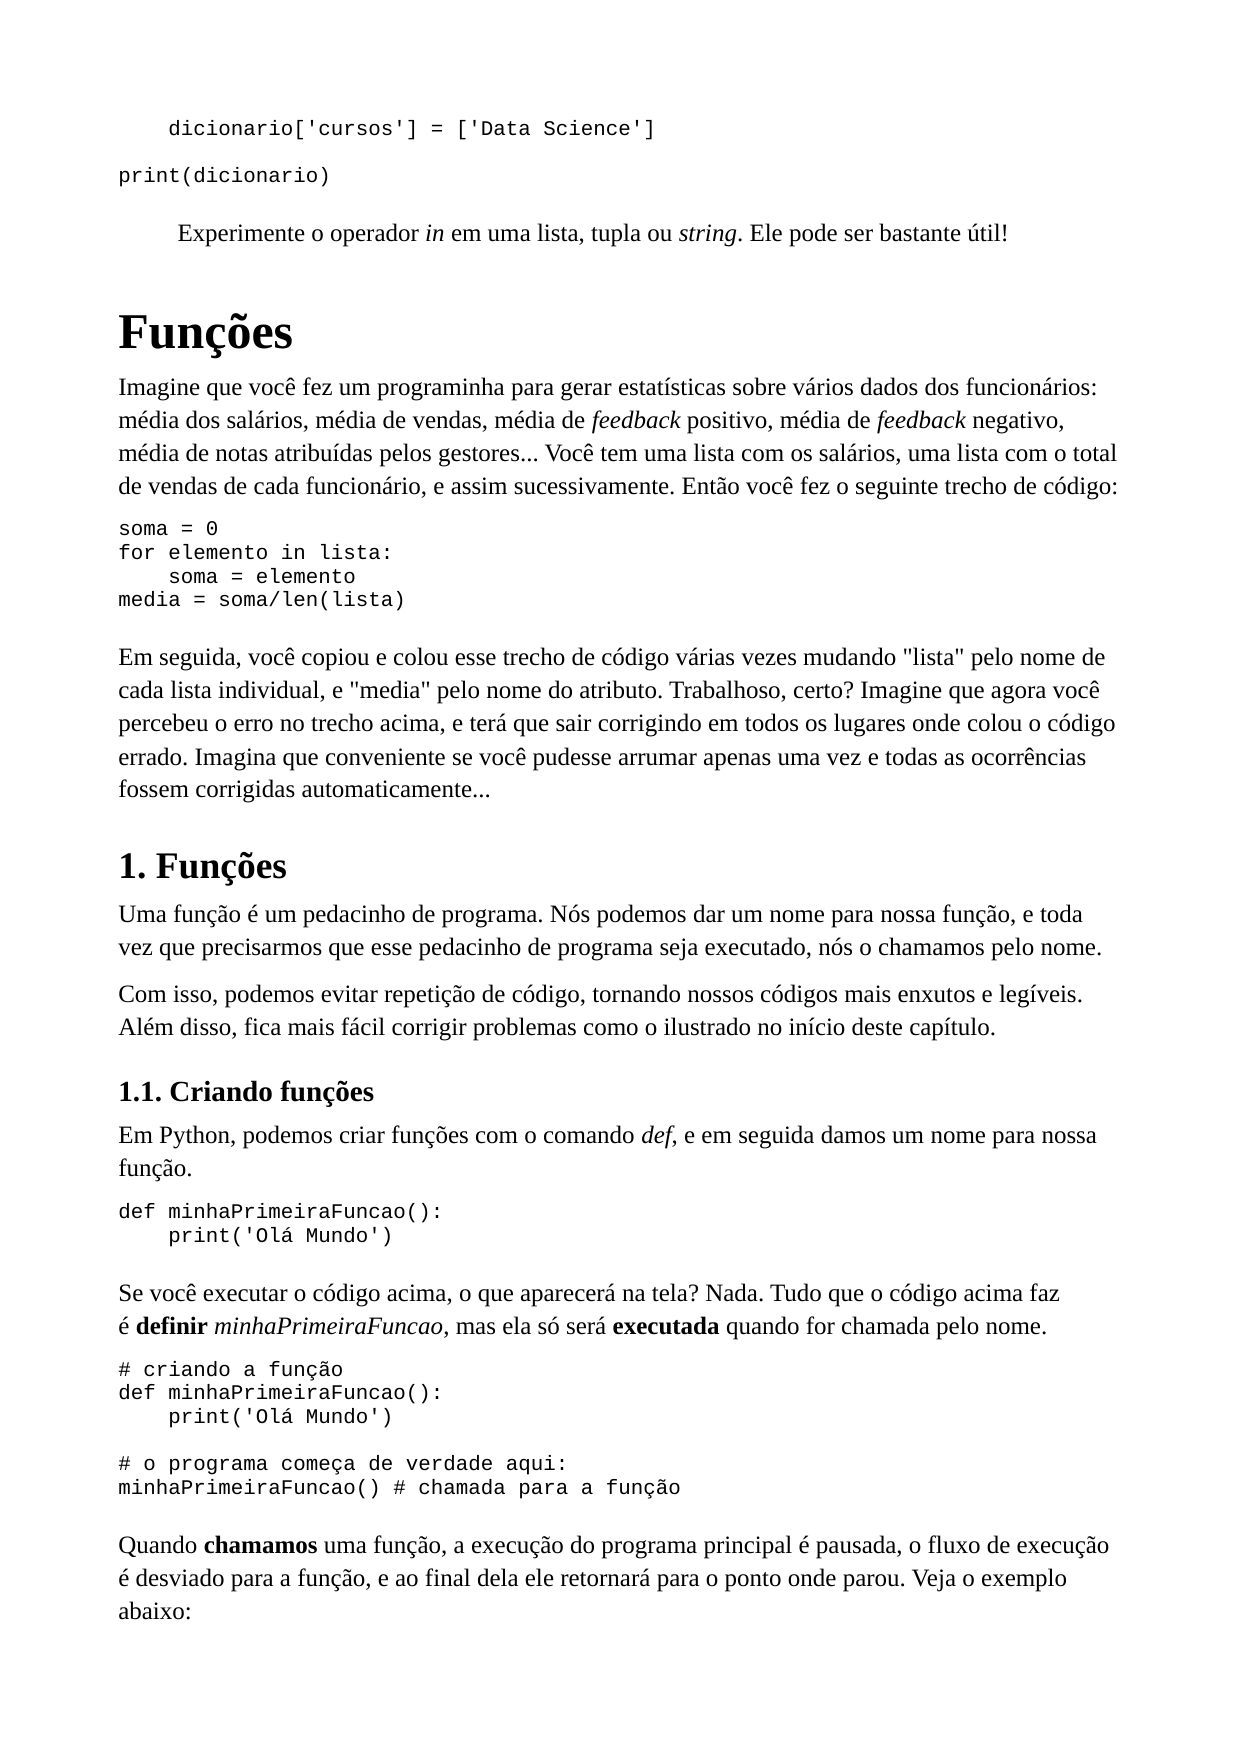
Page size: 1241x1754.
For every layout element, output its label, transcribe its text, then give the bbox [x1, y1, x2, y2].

text # o programa começa de verdade aqui: [118, 1453, 1122, 1477]
text def minhaPrimeiraFuncao(): [118, 1382, 1122, 1406]
text def minhaPrimeiraFuncao(): [118, 1201, 1122, 1225]
text Com isso, podemos evitar repetição de código, tornando nossos códigos mais enxutos e legíveis. Além disso, fica mais fácil corrigir problemas como o ilustrado no início deste capítulo. [118, 979, 1122, 1041]
text soma = elemento [118, 566, 1122, 589]
text Experimente o operador in em uma lista, tupla ou string. Ele pode ser bastante útil! [177, 218, 1063, 247]
text print('Olá Mundo') [118, 1225, 1122, 1248]
subtitle Funções [118, 302, 1122, 359]
subtitle 1. Funções [118, 843, 1122, 886]
text Imagine que você fez um programinha para gerar estatísticas sobre vários dados dos funcionários: média dos salários, média de vendas, média de feedback positivo, média de feedback negativo, média de notas atribuídas pelos gestores... Você tem uma lista com os salários, uma lista com o total de vendas de cada funcionário, e assim sucessivamente. Então você fez o seguinte trecho de código: [118, 372, 1122, 499]
text dicionario['cursos'] = ['Data Science'] [118, 118, 1122, 142]
text Em Python, podemos criar funções com o comando def, e em seguida damos um nome para nossa função. [118, 1121, 1122, 1182]
text Quando chamamos uma função, a execução do programa principal é pausada, o fluxo de execução é desviado para a função, e ao final dela ele retornará para o ponto onde parou. Veja o exemplo abaixo: [118, 1530, 1122, 1625]
text Uma função é um pedacinho de programa. Nós podemos dar um nome para nossa função, e toda vez que precisarmos que esse pedacinho de programa seja executado, nós o chamamos pelo nome. [118, 899, 1122, 960]
text # criando a função [118, 1358, 1122, 1382]
text Em seguida, você copiou e colou esse trecho de código várias vezes mudando "lista" pelo nome de cada lista individual, e "media" pelo nome do atributo. Trabalhoso, certo? Imagine que agora você percebeu o erro no trecho acima, e terá que sair corrigindo em todos os lugares onde colou o código errado. Imagina que conveniente se você pudesse arrumar apenas uma vez e todas as ocorrências fossem corrigidas automaticamente... [118, 642, 1122, 803]
text for elemento in lista: [118, 542, 1122, 566]
text media = soma/len(lista) [118, 589, 1122, 613]
subtitle 1.1. Criando funções [118, 1074, 1122, 1108]
text Se você executar o código acima, o que aparecerá na tela? Nada. Tudo que o código acima faz é definir minhaPrimeiraFuncao, mas ela só será executada quando for chamada pelo nome. [118, 1278, 1122, 1340]
text print(dicionario) [118, 165, 1122, 189]
text minhaPrimeiraFuncao() # chamada para a função [118, 1477, 1122, 1500]
text print('Olá Mundo') [118, 1406, 1122, 1429]
text soma = 0 [118, 518, 1122, 542]
